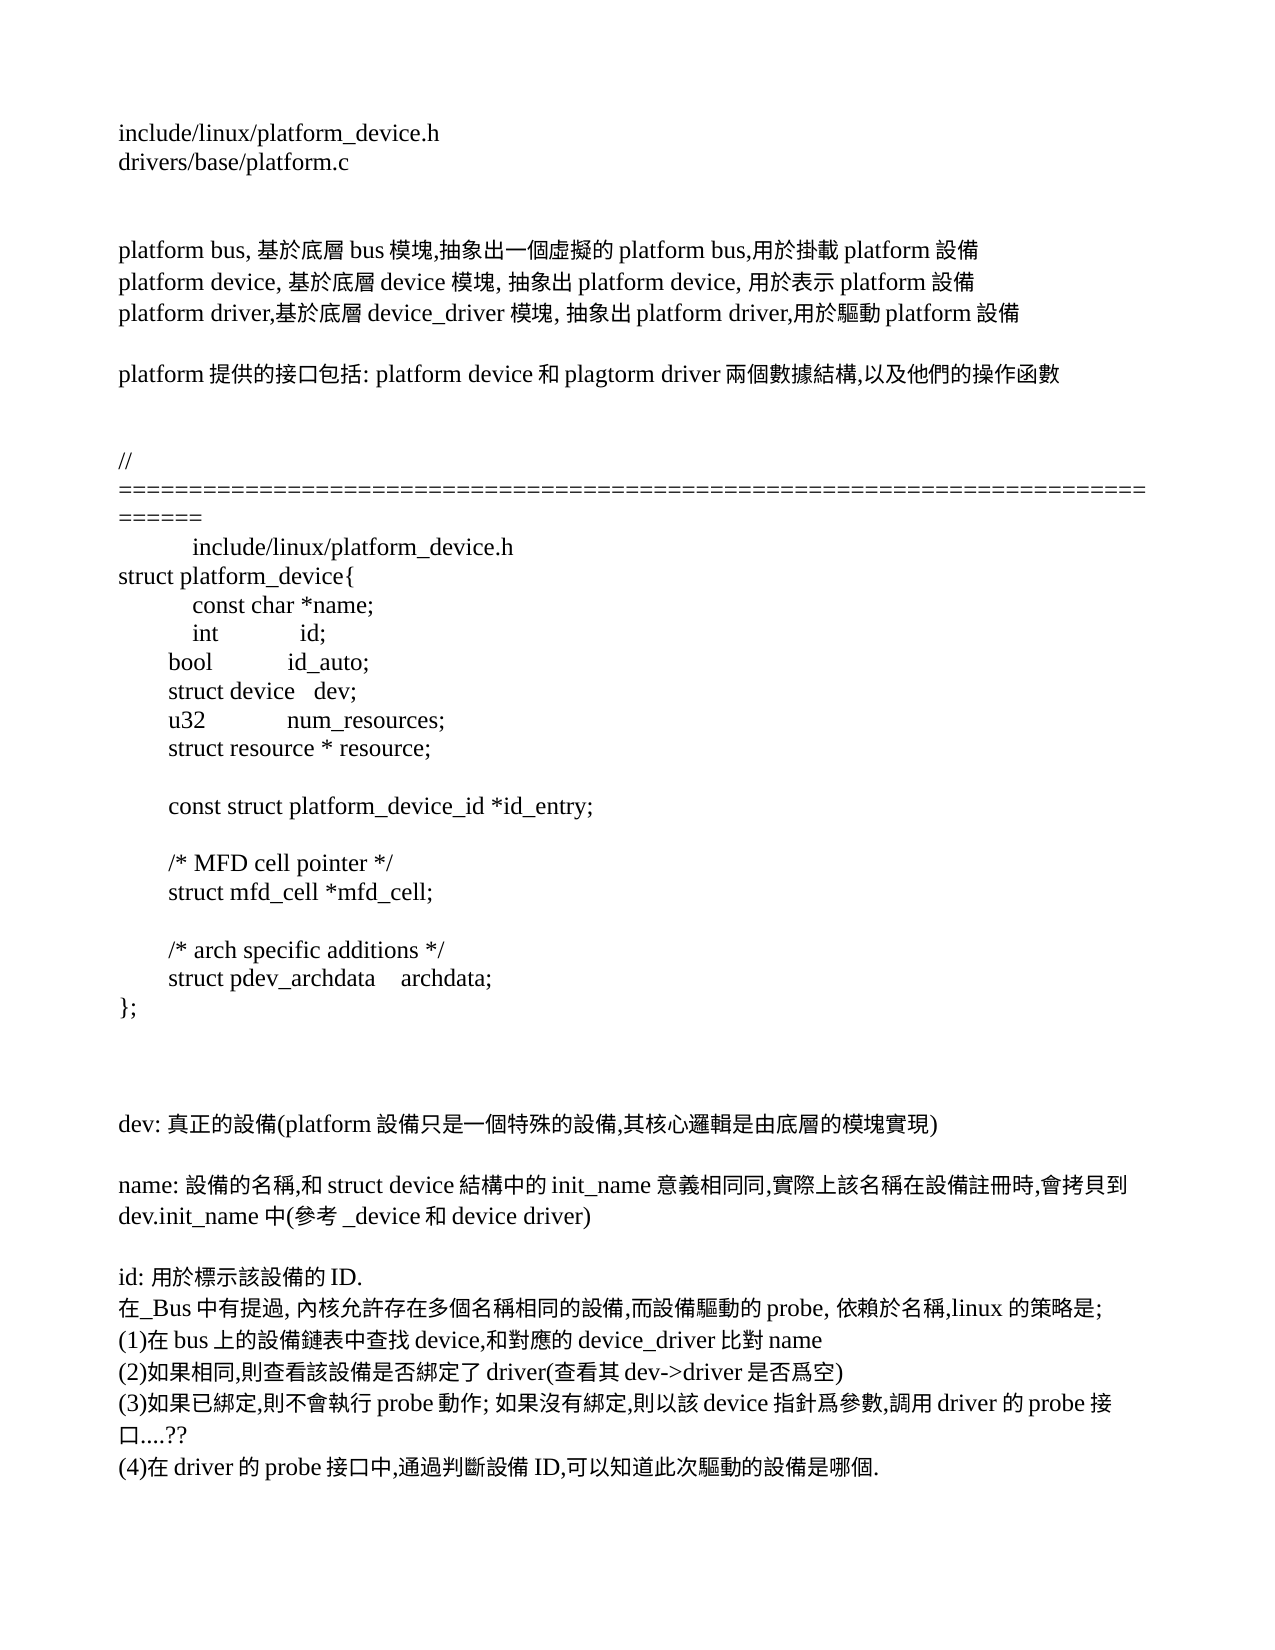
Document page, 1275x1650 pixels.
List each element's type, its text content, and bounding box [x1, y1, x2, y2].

text platform device, 基於底層device 模塊, 抽象出platform device, 用於表示platform設備 [118, 265, 1157, 296]
text int id; [118, 618, 1157, 647]
text struct resource * resource; [118, 733, 1157, 762]
text const char *name; [118, 590, 1157, 618]
text u32 num_resources; [118, 705, 1157, 733]
text //=============================================================================== [118, 446, 1157, 532]
text (3)如果已綁定,則不會執行probe動作; 如果沒有綁定,則以該device指針爲參數,調用driver的probe接口....?? [118, 1386, 1157, 1450]
text /* arch specific additions */ [118, 935, 1157, 963]
text const struct platform_device_id *id_entry; [118, 791, 1157, 820]
text platform bus, 基於底層bus模塊,抽象出一個虛擬的platform bus,用於掛載platform設備 [118, 233, 1157, 265]
text platform提供的接口包括: platform device和plagtorm driver兩個數據結構,以及他們的操作函數 [118, 357, 1157, 388]
text dev: 真正的設備(platform設備只是一個特殊的設備,其核心邏輯是由底層的模塊實現) [118, 1107, 1157, 1139]
text struct pdev_archdata archdata; [118, 963, 1157, 992]
text /* MFD cell pointer */ [118, 848, 1157, 877]
text }; [118, 992, 1157, 1021]
text drivers/base/platform.c [118, 147, 1157, 176]
text struct mfd_cell *mfd_cell; [118, 877, 1157, 906]
text platform driver,基於底層device_driver模塊, 抽象出platform driver,用於驅動platform設備 [118, 296, 1157, 328]
text struct device dev; [118, 676, 1157, 705]
text bool id_auto; [118, 647, 1157, 676]
text (1)在bus上的設備鏈表中查找device,和對應的device_driver比對name [118, 1323, 1157, 1355]
text include/linux/platform_device.h [118, 532, 1157, 561]
text 在_Bus中有提過, 內核允許存在多個名稱相同的設備,而設備驅動的probe, 依賴於名稱,linux的策略是; [118, 1291, 1157, 1323]
text name: 設備的名稱,和struct device結構中的init_name意義相同同,實際上該名稱在設備註冊時,會拷貝到dev.init_name中(參考 _device和device driver) [118, 1168, 1157, 1231]
text (2)如果相同,則查看該設備是否綁定了driver(查看其dev->driver是否爲空) [118, 1355, 1157, 1386]
text id: 用於標示該設備的ID. [118, 1260, 1157, 1291]
text (4)在driver的probe接口中,通過判斷設備ID,可以知道此次驅動的設備是哪個. [118, 1450, 1157, 1481]
text struct platform_device{ [118, 561, 1157, 590]
text include/linux/platform_device.h [118, 118, 1157, 147]
